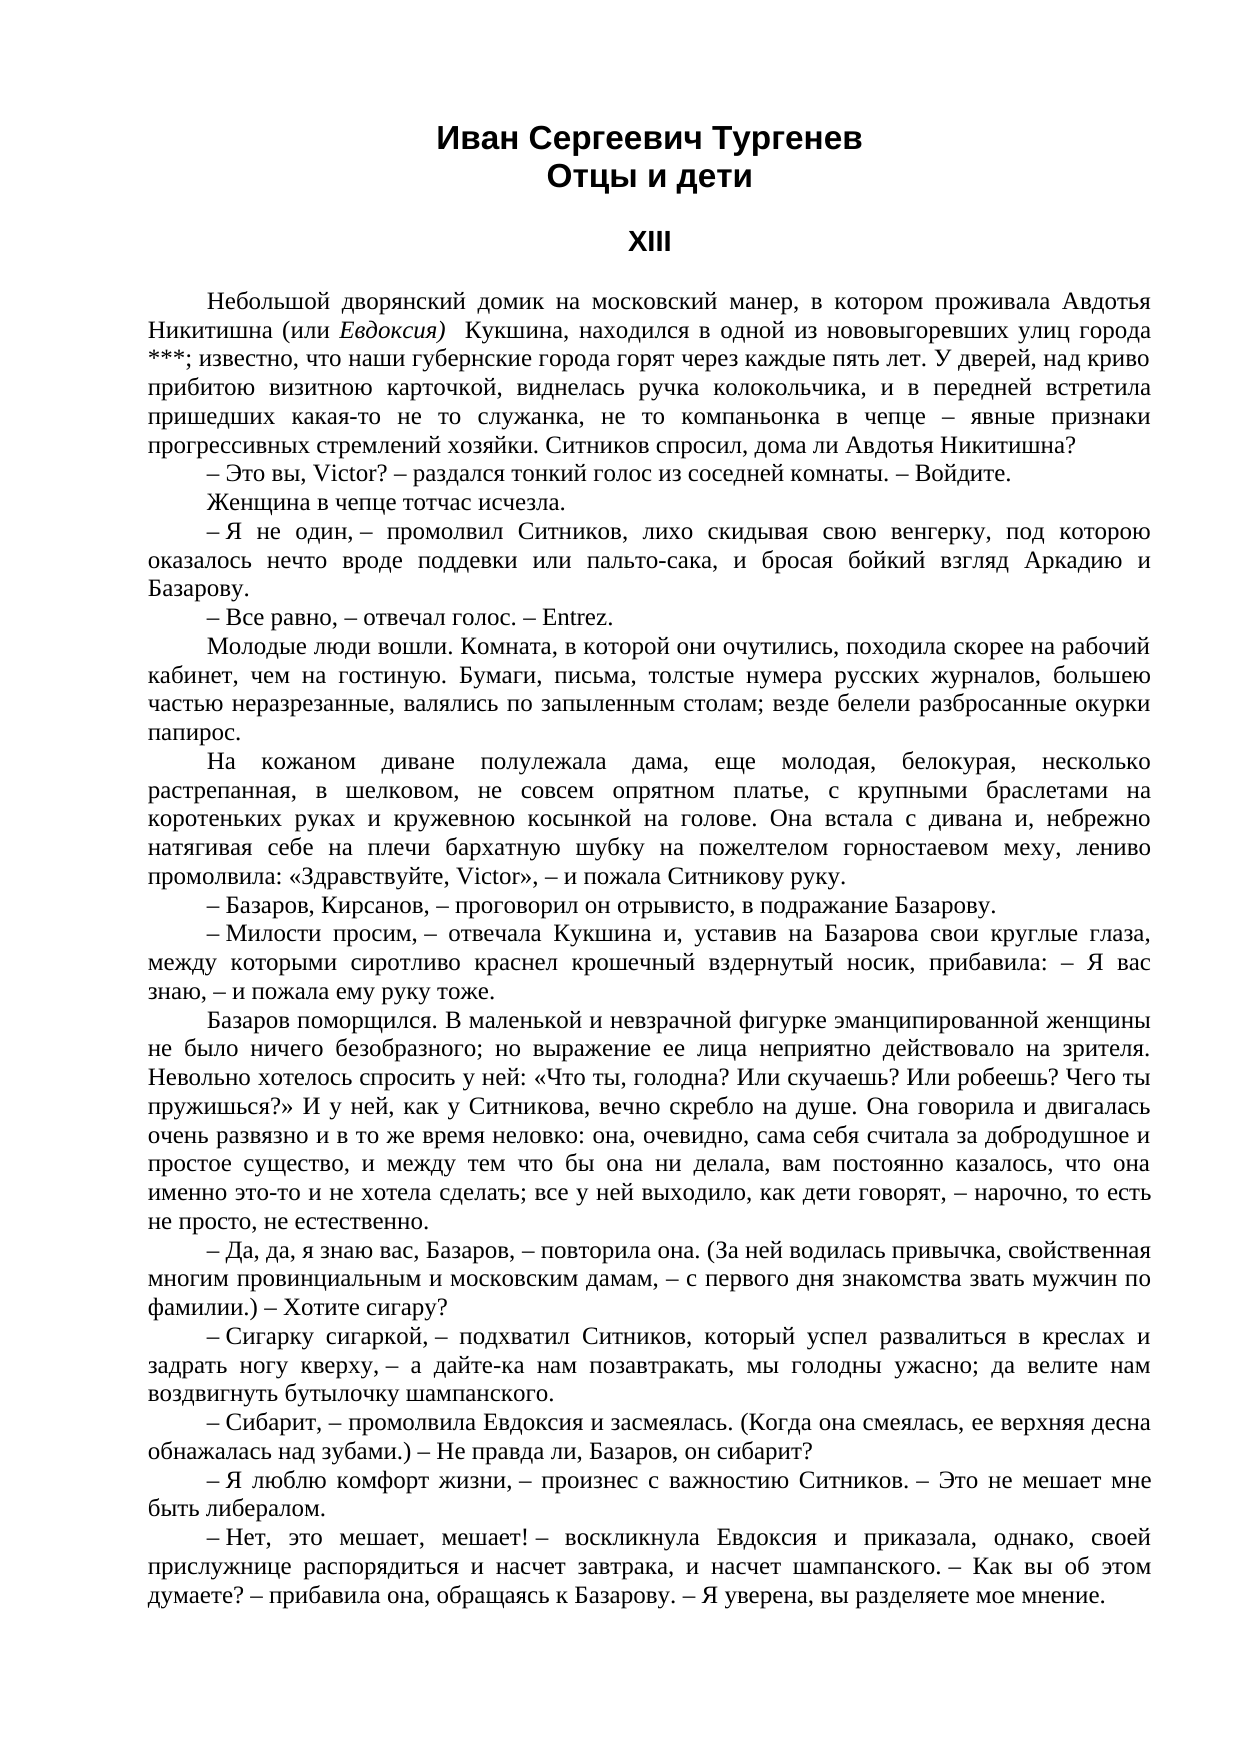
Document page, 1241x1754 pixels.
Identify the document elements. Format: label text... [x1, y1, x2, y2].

text – Сибарит, – промолвила Евдоксия и засмеялась. (Когда она смеялась, ее верхняя десна обнажалась над зубами.) – Не правда ли, Базаров, он сибарит? [148, 1407, 1152, 1465]
subtitle Иван Сергеевич Тургенев [148, 118, 1152, 157]
text Женщина в чепце тотчас исчезла. [148, 487, 1152, 516]
text – Я не один, – промолвил Ситников, лихо скидывая свою венгерку, под которою оказалось нечто вроде поддевки или пальто-сака, и бросая бойкий взгляд Аркадию и Базарову. [148, 516, 1152, 602]
text – Это вы, Victor? – раздался тонкий голос из соседней комнаты. – Войдите. [148, 458, 1152, 487]
text – Нет, это мешает, мешает! – воскликнула Евдоксия и приказала, однако, своей прислужнице распорядиться и насчет завтрака, и насчет шампанского. – Как вы об этом думаете? – прибавила она, обращаясь к Базарову. – Я уверена, вы разделяете мое мнение. [148, 1522, 1152, 1608]
text – Да, да, я знаю вас, Базаров, – повторила она. (За ней водилась привычка, свойственная многим провинциальным и московским дамам, – с первого дня знакомства звать мужчин по фамилии.) – Хотите сигару? [148, 1235, 1152, 1321]
text Базаров поморщился. В маленькой и невзрачной фигурке эманципированной женщины не было ничего безобразного; но выражение ее лица неприятно действовало на зрителя. Невольно хотелось спросить у ней: «Что ты, голодна? Или скучаешь? Или робеешь? Чего ты пружишься?» И у ней, как у Ситникова, вечно скребло на душе. Она говорила и двигалась очень развязно и в то же время неловко: она, очевидно, сама себя считала за добродушное и простое существо, и между тем что бы она ни делала, вам постоянно казалось, что она именно это-то и не хотела сделать; все у ней выходило, как дети говорят, – нарочно, то есть не просто, не естественно. [148, 1005, 1152, 1235]
text – Все равно, – отвечал голос. – Entrez. [148, 602, 1152, 631]
text – Сигарку сигаркой, – подхватил Ситников, который успел развалиться в креслах и задрать ногу кверху, – а дайте-ка нам позавтракать, мы голодны ужасно; да велите нам воздвигнуть бутылочку шампанского. [148, 1321, 1152, 1407]
text На кожаном диване полулежала дама, еще молодая, белокурая, несколько растрепанная, в шелковом, не совсем опрятном платье, с крупными браслетами на коротеньких руках и кружевною косынкой на голове. Она встала с дивана и, небрежно натягивая себе на плечи бархатную шубку на пожелтелом горностаевом меху, лениво промолвила: «Здравствуйте, Victor», – и пожала Ситникову руку. [148, 746, 1152, 890]
subtitle Отцы и дети [148, 157, 1152, 195]
text – Милости просим, – отвечала Кукшина и, уставив на Базарова свои круглые глаза, между которыми сиротливо краснел крошечный вздернутый носик, прибавила: – Я вас знаю, – и пожала ему руку тоже. [148, 918, 1152, 1005]
subtitle XIII [148, 224, 1152, 257]
text – Я люблю комфорт жизни, – произнес с важностию Ситников. – Это не мешает мне быть либералом. [148, 1465, 1152, 1522]
text Молодые люди вошли. Комната, в которой они очутились, походила скорее на рабочий кабинет, чем на гостиную. Бумаги, письма, толстые нумера русских журналов, большею частью неразрезанные, валялись по запыленным столам; везде белели разбросанные окурки папирос. [148, 631, 1152, 746]
text – Базаров, Кирсанов, – проговорил он отрывисто, в подражание Базарову. [148, 890, 1152, 918]
text Небольшой дворянский домик на московский манер, в котором проживала Авдотья Никитишна (или Евдоксия) Кукшина, находился в одной из нововыгоревших улиц города ***; известно, что наши губернские города горят через каждые пять лет. У дверей, над криво прибитою визитною карточкой, виднелась ручка колокольчика, и в передней встретила пришедших какая-то не то служанка, не то компаньонка в чепце – явные признаки прогрессивных стремлений хозяйки. Ситников спросил, дома ли Авдотья Никитишна? [148, 286, 1152, 458]
